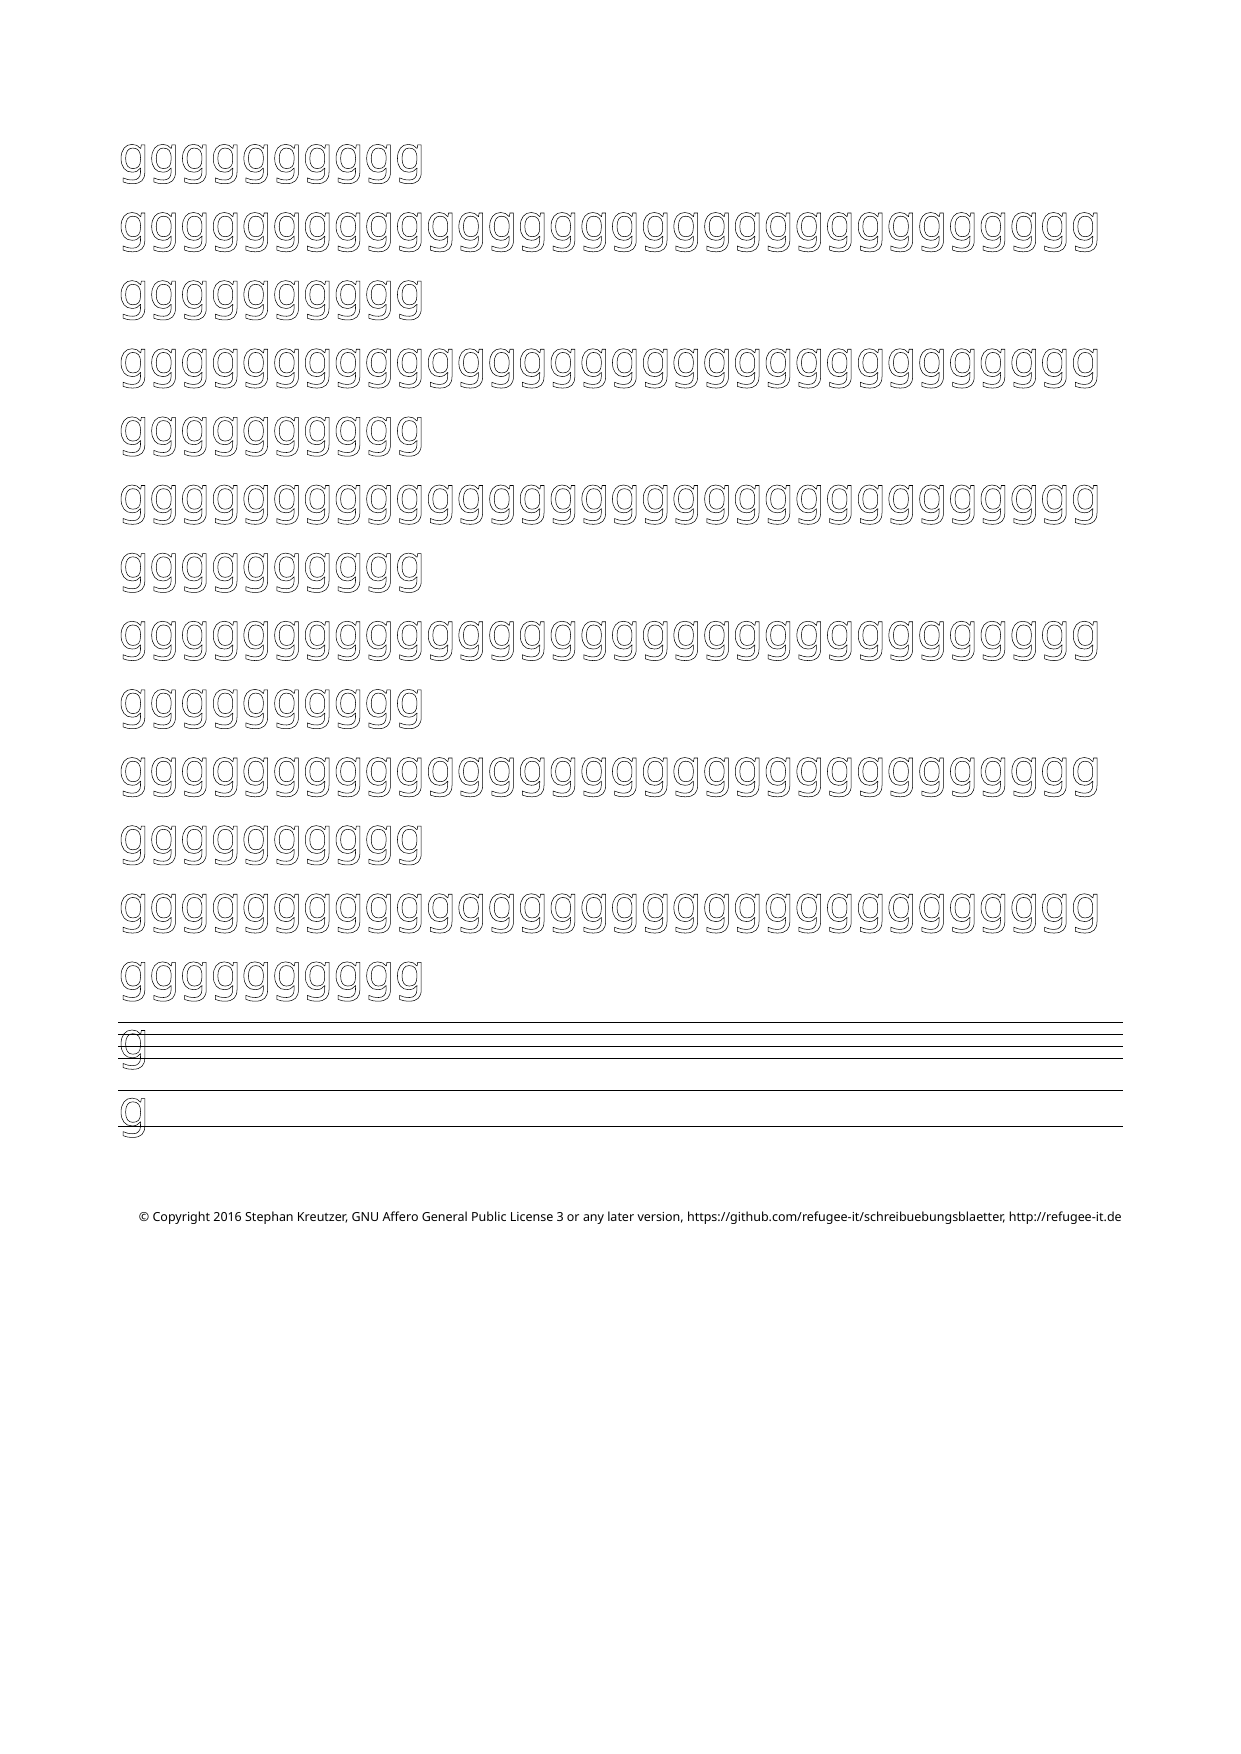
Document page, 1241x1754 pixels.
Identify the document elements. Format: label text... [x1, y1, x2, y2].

text gggggggggggggggggggggggggggggggggggggggggg [118, 186, 1122, 322]
text gggggggggggggggggggggggggggggggggggggggggg [118, 731, 1122, 867]
text gggggggggggggggggggggggggggggggggggggggggg [118, 867, 1122, 1004]
text g [126, 1035, 140, 1046]
text [118, 1047, 127, 1058]
text gggggggggggggggggggggggggggggggggggggggggg [118, 459, 1122, 595]
text g [118, 1091, 1122, 1126]
text [118, 1127, 1122, 1140]
text [118, 1035, 122, 1046]
text [118, 1059, 1122, 1072]
text © Copyright 2016 Stephan Kreutzer, GNU Affero General Public License 3 or any later version, https://github.com/refugee-it/schreibuebungsblaetter, http://refugee-it.de [118, 1208, 1122, 1225]
text [127, 1047, 139, 1053]
text [118, 1004, 1122, 1022]
text gggggggggg [118, 118, 1122, 186]
text gggggggggggggggggggggggggggggggggggggggggg [118, 595, 1122, 731]
text [118, 1072, 1122, 1090]
text [118, 1023, 1122, 1034]
text [146, 1035, 1122, 1046]
text [146, 1047, 1122, 1058]
text gggggggggggggggggggggggggggggggggggggggggg [118, 322, 1122, 459]
